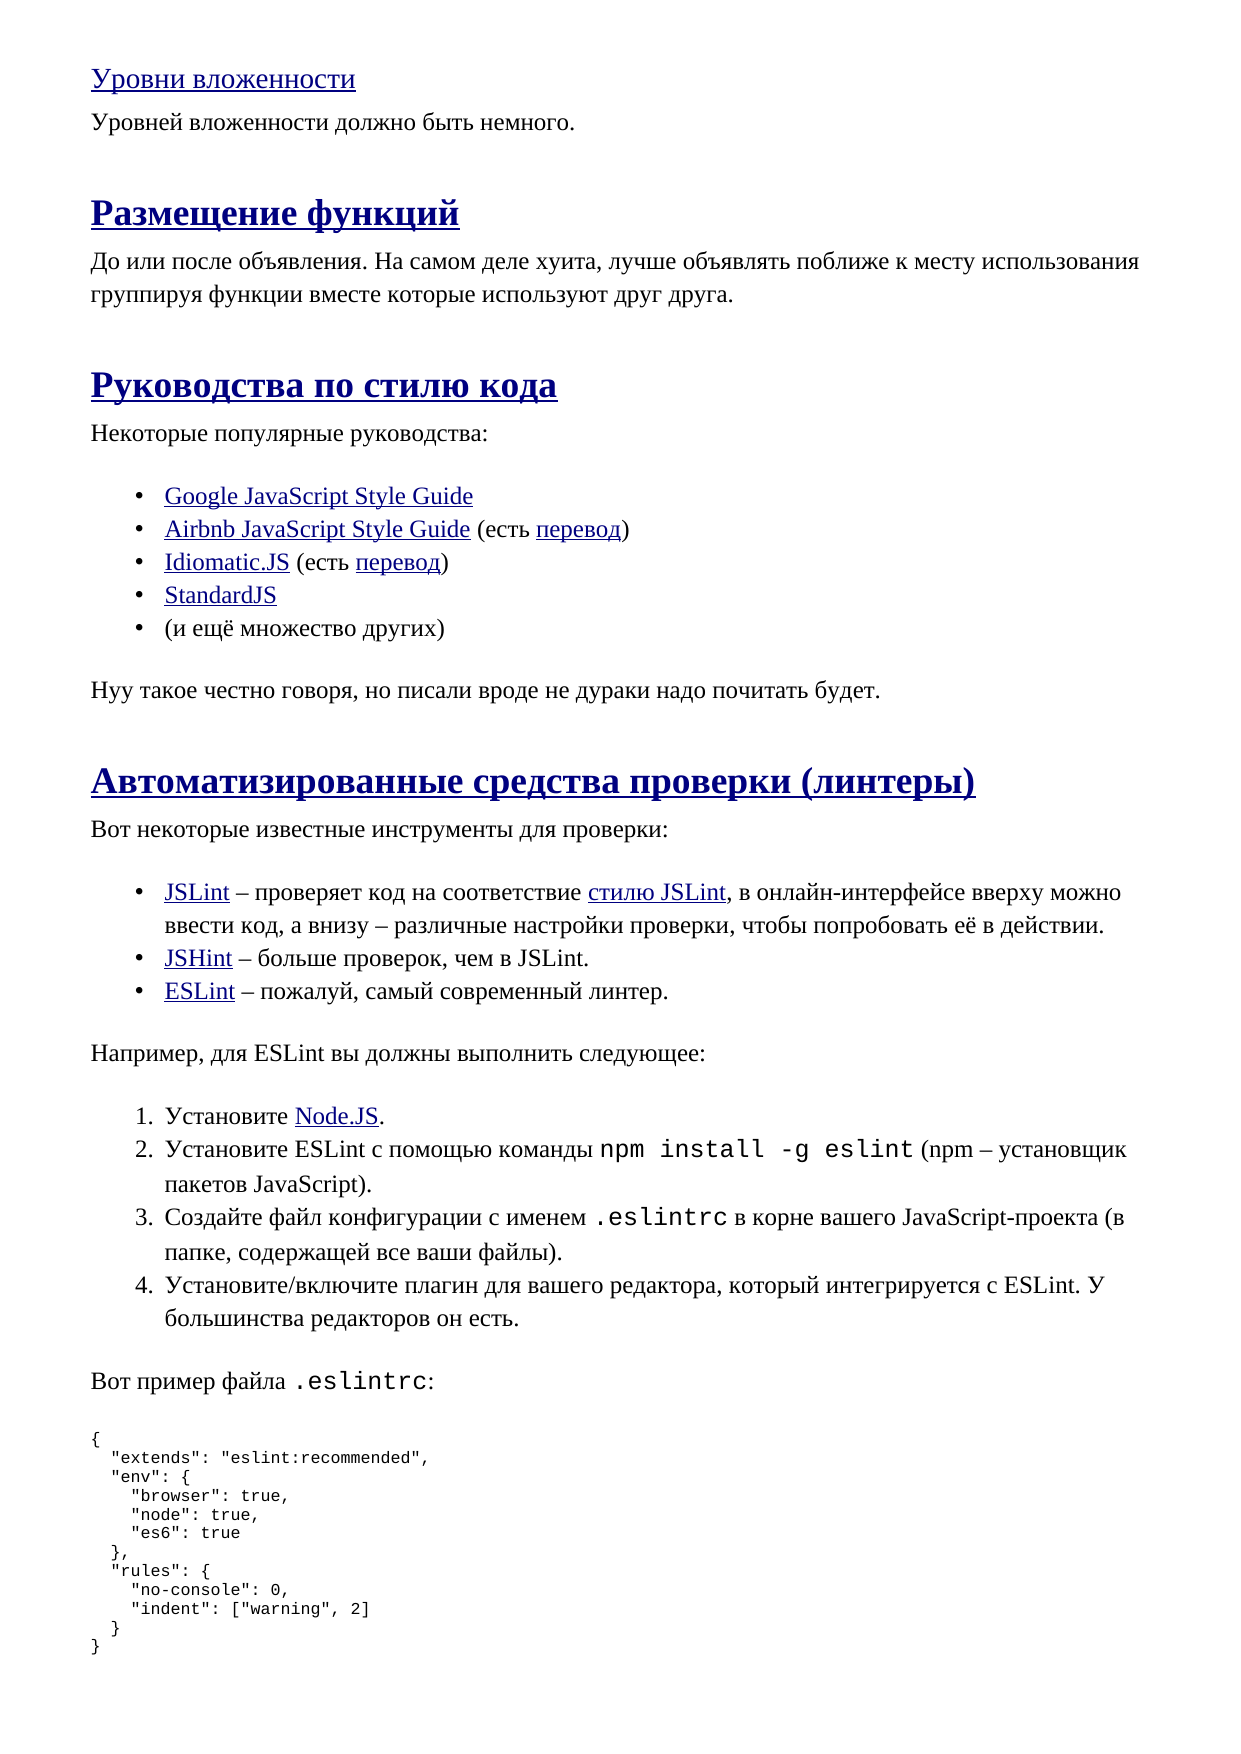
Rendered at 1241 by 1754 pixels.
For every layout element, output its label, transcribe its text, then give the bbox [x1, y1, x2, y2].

text "rules": { [90, 1563, 1187, 1581]
text Вот пример файла .eslintrc: [90, 1366, 1187, 1397]
text } [90, 1638, 1187, 1657]
text "es6": true [90, 1525, 1187, 1544]
list Idiomatic.JS (есть перевод) [135, 547, 1187, 576]
text "node": true, [90, 1506, 1187, 1525]
subtitle Размещение функций [90, 191, 1187, 234]
list ESLint – пожалуй, самый современный линтер. [135, 976, 1187, 1005]
text "extends": "eslint:recommended", [90, 1449, 1187, 1468]
text До или после объявления. На самом деле хуита, лучше объявлять поближе к месту использования группируя функции вместе которые используют друг друга. [90, 246, 1187, 308]
subtitle Руководства по стилю кода [90, 363, 1187, 406]
list StandardJS [135, 580, 1187, 609]
list Установите Node.JS. [135, 1101, 1187, 1130]
list JSLint – проверяет код на соответствие стилю JSLint, в онлайн-интерфейсе вверху можно ввести код, а внизу – различные настройки проверки, чтобы попробовать её в действии. [135, 877, 1187, 939]
list Создайте файл конфигурации с именем .eslintrc в корне вашего JavaScript-проекта (в папке, содержащей все ваши файлы). [135, 1202, 1187, 1266]
text "no-console": 0, [90, 1581, 1187, 1600]
list (и ещё множество других) [135, 613, 1187, 642]
text "browser": true, [90, 1487, 1187, 1506]
text Нуу такое честно говоря, но писали вроде не дураки надо почитать будет. [90, 675, 1187, 704]
subtitle Уровни вложенности [90, 61, 1187, 95]
list Airbnb JavaScript Style Guide (есть перевод) [135, 514, 1187, 543]
list JSHint – больше проверок, чем в JSLint. [135, 943, 1187, 972]
text { [90, 1431, 1187, 1449]
text } [90, 1619, 1187, 1638]
list Установите ESLint с помощью команды npm install -g eslint (npm – установщик пакетов JavaScript). [135, 1134, 1187, 1198]
text Уровней вложенности должно быть немного. [90, 107, 1187, 136]
text "env": { [90, 1468, 1187, 1487]
text Вот некоторые известные инструменты для проверки: [90, 814, 1187, 843]
subtitle Автоматизированные средства проверки (линтеры) [90, 759, 1187, 802]
text "indent": ["warning", 2] [90, 1600, 1187, 1619]
text Например, для ESLint вы должны выполнить следующее: [90, 1038, 1187, 1067]
text Некоторые популярные руководства: [90, 418, 1187, 447]
list Google JavaScript Style Guide [135, 481, 1187, 509]
list Установите/включите плагин для вашего редактора, который интегрируется с ESLint. У большинства редакторов он есть. [135, 1270, 1187, 1332]
text }, [90, 1544, 1187, 1563]
